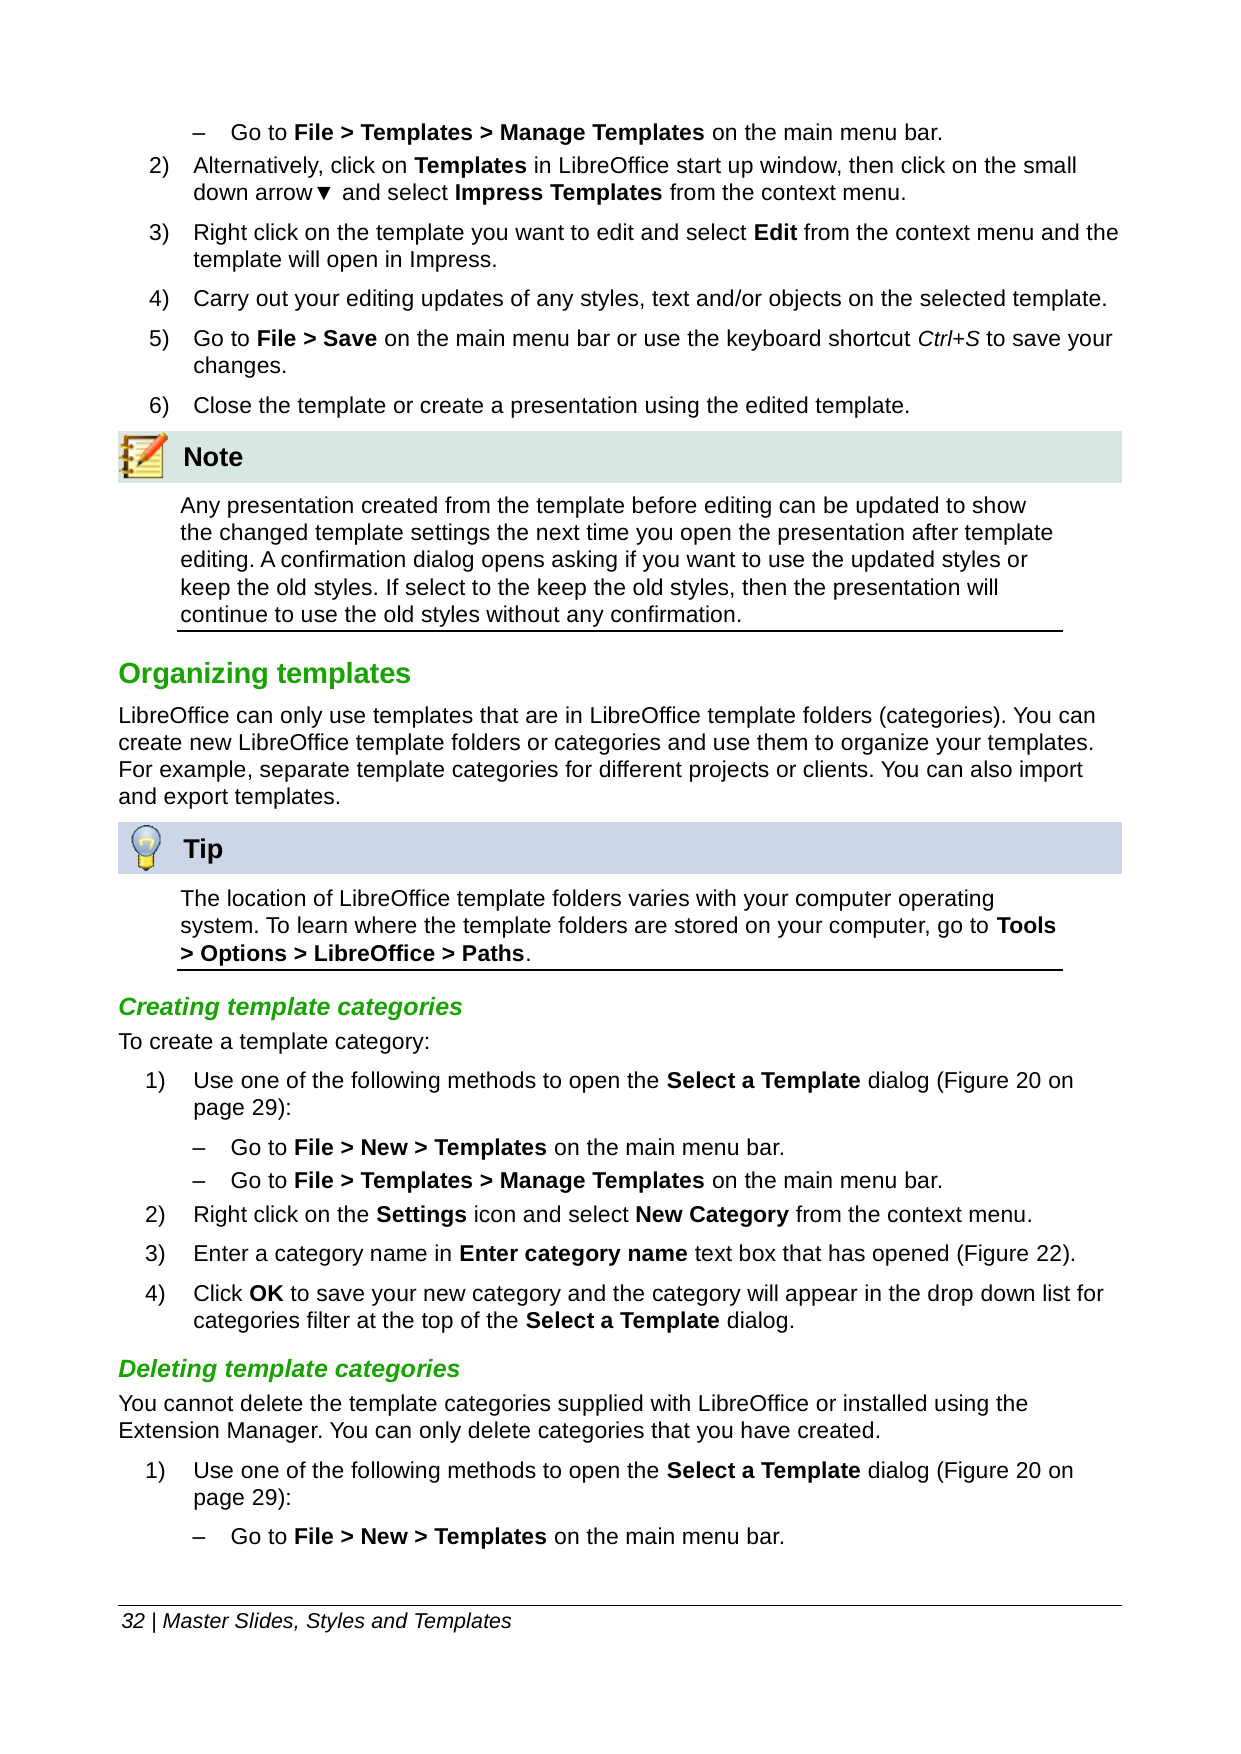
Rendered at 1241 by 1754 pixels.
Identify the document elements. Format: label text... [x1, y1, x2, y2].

picture [119, 431, 170, 482]
list Go to File > Templates > Manage Templates on the main menu bar. [192, 118, 1122, 145]
picture [119, 823, 170, 874]
list Click OK to save your new category and the category will appear in the drop down list for categories filter at the top of the Select a Template dialog. [165, 1279, 1122, 1333]
list Right click on the template you want to edit and select Edit from the context menu and the template will open in Impress. [169, 218, 1122, 272]
text The location of LibreOffice template folders varies with your computer operating system. To learn where the template folders are stored on your computer, go to Tools > Options > LibreOffice > Paths. [177, 882, 1063, 969]
text You cannot delete the template categories supplied with LibreOffice or installed using the Extension Manager. You can only delete categories that you have created. [118, 1389, 1122, 1443]
subtitle Organizing templates [118, 656, 1122, 689]
list Right click on the Settings icon and select New Category from the context menu. [165, 1200, 1122, 1227]
list Use one of the following methods to open the Select a Template dialog (Figure 20 on page 26): [165, 1456, 1122, 1510]
list Go to File > Templates > Manage Templates on the main menu bar. [192, 1167, 1122, 1194]
subtitle Deleting template categories [118, 1354, 1122, 1383]
list Go to File > New > Templates on the main menu bar. [192, 1523, 1122, 1550]
list Alternatively, click on Templates in LibreOffice start up window, then click on the small down arrow▼ and select Impress Templates from the context menu. [169, 151, 1122, 206]
text Any presentation created from the template before editing can be updated to show the changed template settings the next time you open the presentation after template editing. A confirmation dialog opens asking if you want to use the updated styles or keep the old styles. If select to the keep the old styles, then the presentation will continue to use the old styles without any confirmation. [177, 489, 1063, 630]
list Enter a category name in Enter category name text box that has opened (Figure 22). [165, 1239, 1122, 1267]
list Close the template or create a presentation using the edited template. [169, 391, 1122, 418]
list Go to File > New > Templates on the main menu bar. [192, 1133, 1122, 1160]
list Go to File > Save on the main menu bar or use the keyboard shortcut Ctrl+S to save your changes. [169, 324, 1122, 378]
subtitle Creating template categories [118, 992, 1122, 1021]
subtitle Note [118, 431, 1122, 483]
text LibreOffice can only use templates that are in LibreOffice template folders (categories). You can create new LibreOffice template folders or categories and use them to organize your templates. For example, separate template categories for different projects or clients. You can also import and export templates. [118, 701, 1122, 809]
text To create a template category: [118, 1027, 1122, 1054]
list Carry out your editing updates of any styles, text and/or objects on the selected template. [169, 285, 1122, 312]
list Use one of the following methods to open the Select a Template dialog (Figure 20 on page 26): [165, 1067, 1122, 1121]
subtitle Tip [118, 822, 1122, 874]
